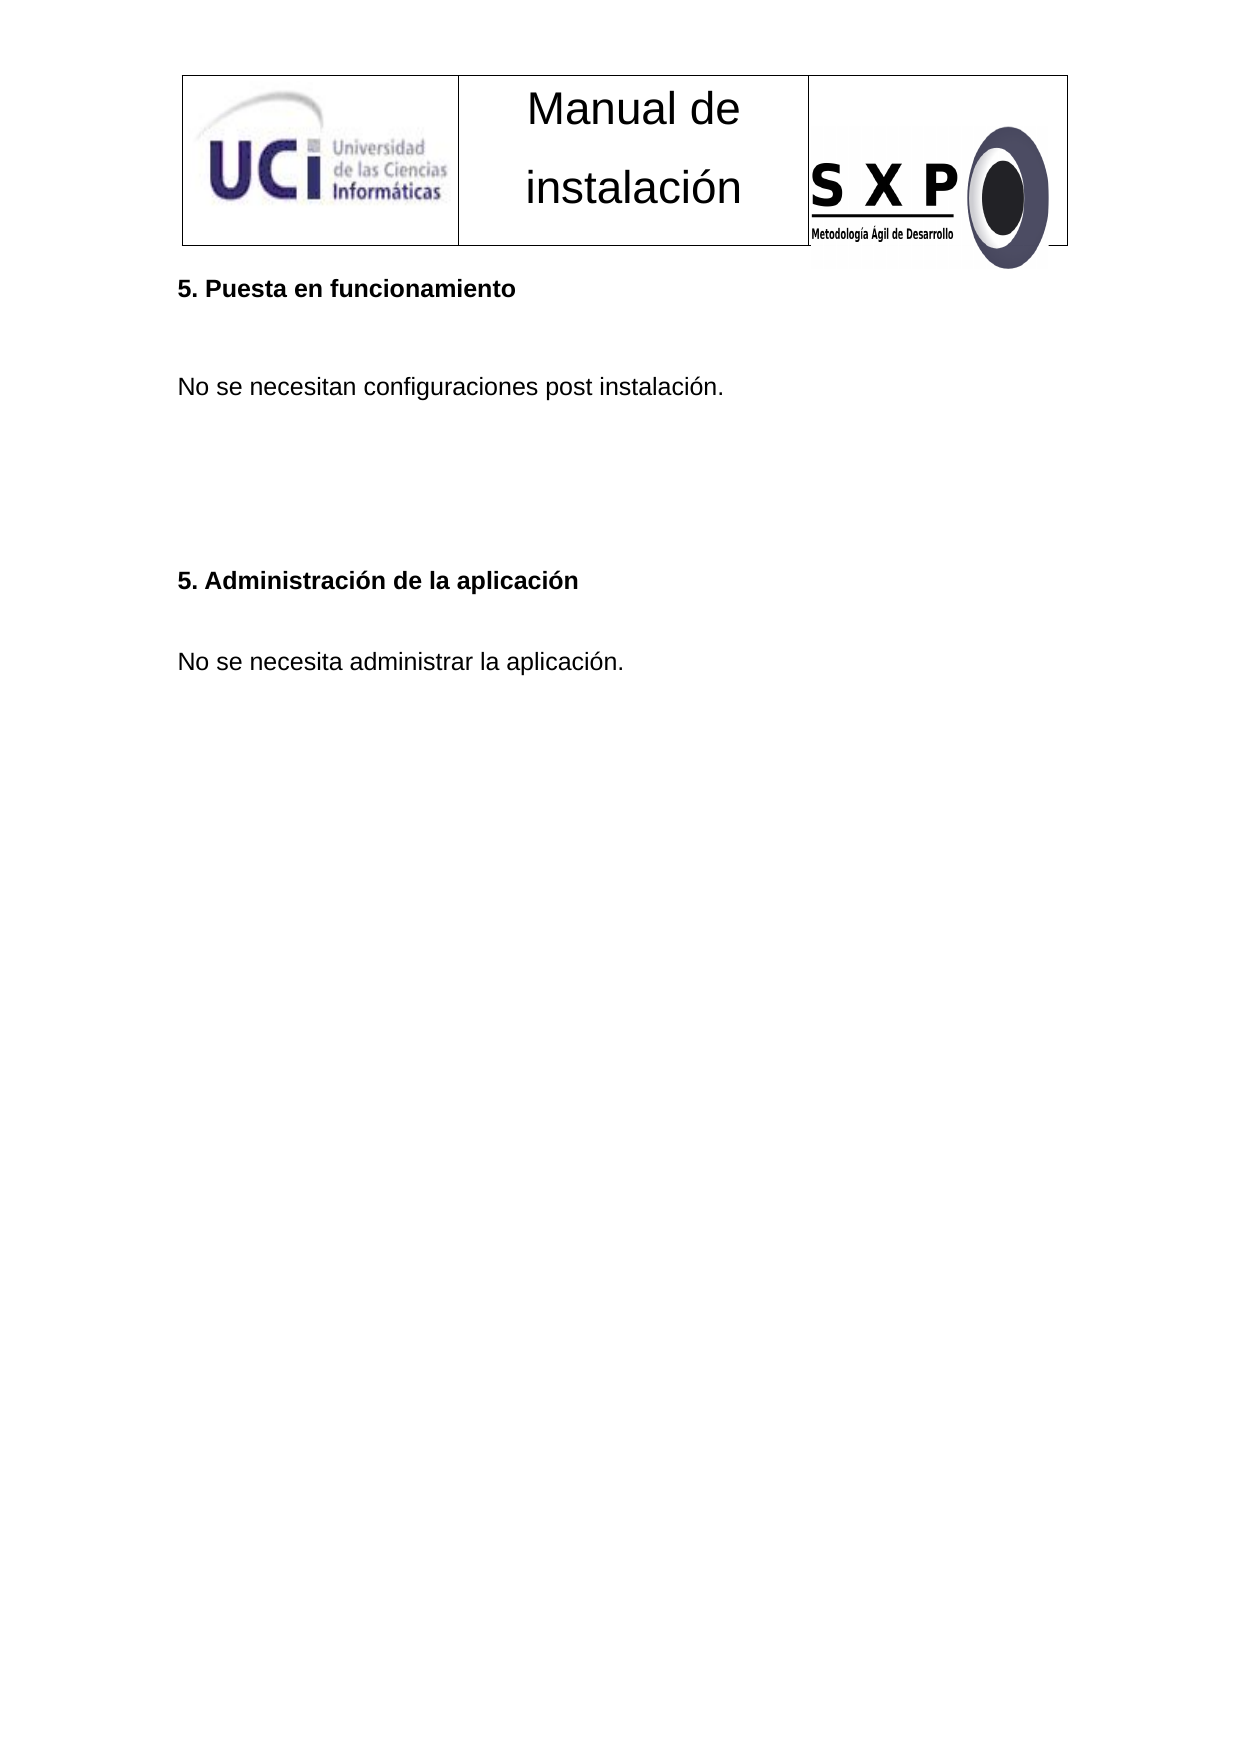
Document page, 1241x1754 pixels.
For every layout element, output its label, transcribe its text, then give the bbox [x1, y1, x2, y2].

text No se necesitan configuraciones post instalación. [177, 372, 1063, 400]
text 5. Administración de la aplicación [177, 566, 1063, 595]
text No se necesita administrar la aplicación. [177, 647, 1063, 676]
text 5. Puesta en funcionamiento [177, 274, 1063, 303]
